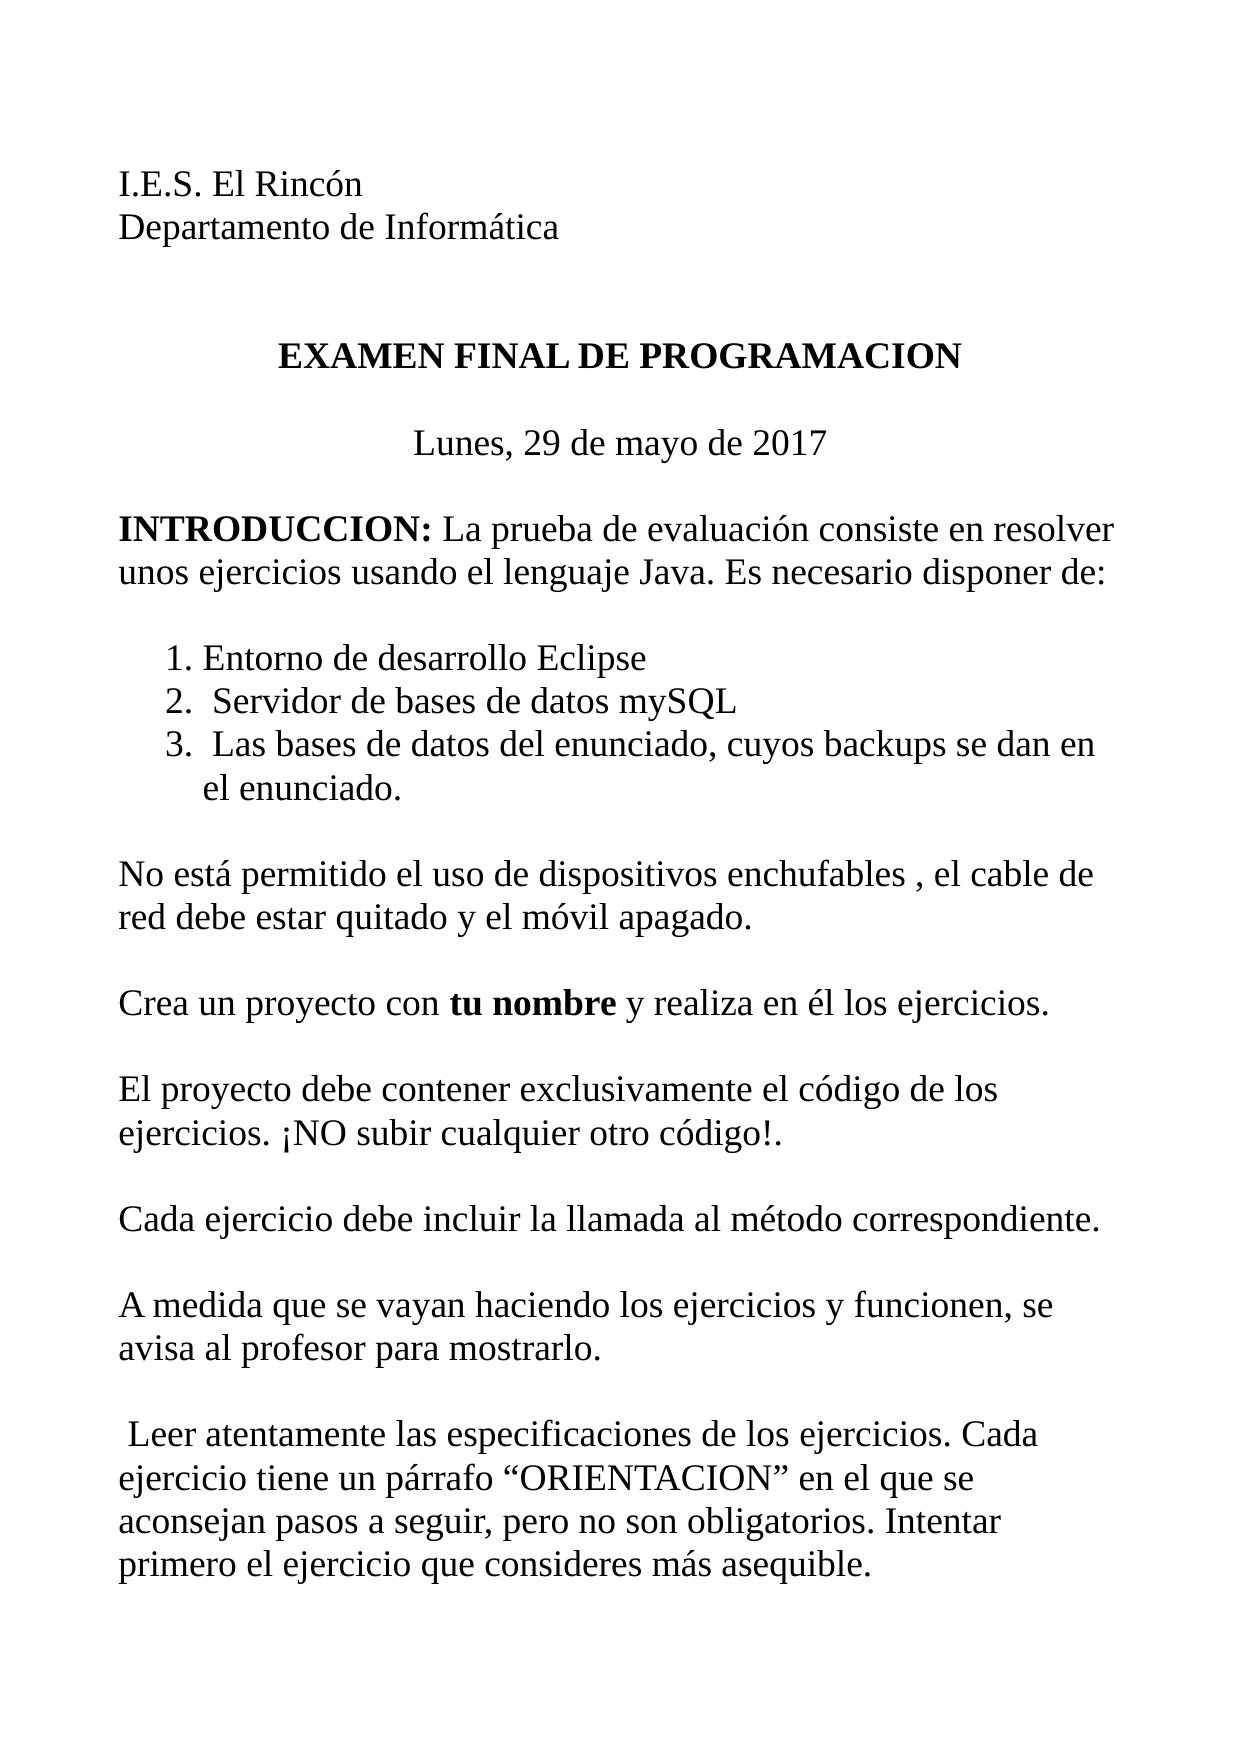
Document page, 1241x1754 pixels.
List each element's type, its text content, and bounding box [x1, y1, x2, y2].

text No está permitido el uso de dispositivos enchufables , el cable de red debe estar quitado y el móvil apagado. [118, 851, 1122, 937]
list Servidor de bases de datos mySQL [165, 679, 1122, 722]
text Crea un proyecto con tu nombre y realiza en él los ejercicios. [118, 981, 1122, 1024]
text Cada ejercicio debe incluir la llamada al método correspondiente. [118, 1196, 1122, 1239]
list Entorno de desarrollo Eclipse [165, 636, 1122, 679]
text A medida que se vayan haciendo los ejercicios y funcionen, se avisa al profesor para mostrarlo. [118, 1282, 1122, 1369]
text Leer atentamente las especificaciones de los ejercicios. Cada ejercicio tiene un párrafo “ORIENTACION” en el que se aconsejan pasos a seguir, pero no son obligatorios. Intentar primero el ejercicio que consideres más asequible. [118, 1412, 1122, 1584]
list Las bases de datos del enunciado, cuyos backups se dan en el enunciado. [165, 722, 1122, 808]
text Departamento de Informática [118, 204, 1122, 247]
text INTRODUCCION: La prueba de evaluación consiste en resolver unos ejercicios usando el lenguaje Java. Es necesario disponer de: [118, 506, 1122, 592]
text EXAMEN FINAL DE PROGRAMACION [118, 334, 1122, 377]
text Lunes, 29 de mayo de 2017 [118, 420, 1122, 463]
text El proyecto debe contener exclusivamente el código de los ejercicios. ¡NO subir cualquier otro código!. [118, 1067, 1122, 1153]
text I.E.S. El Rincón [118, 161, 1122, 204]
